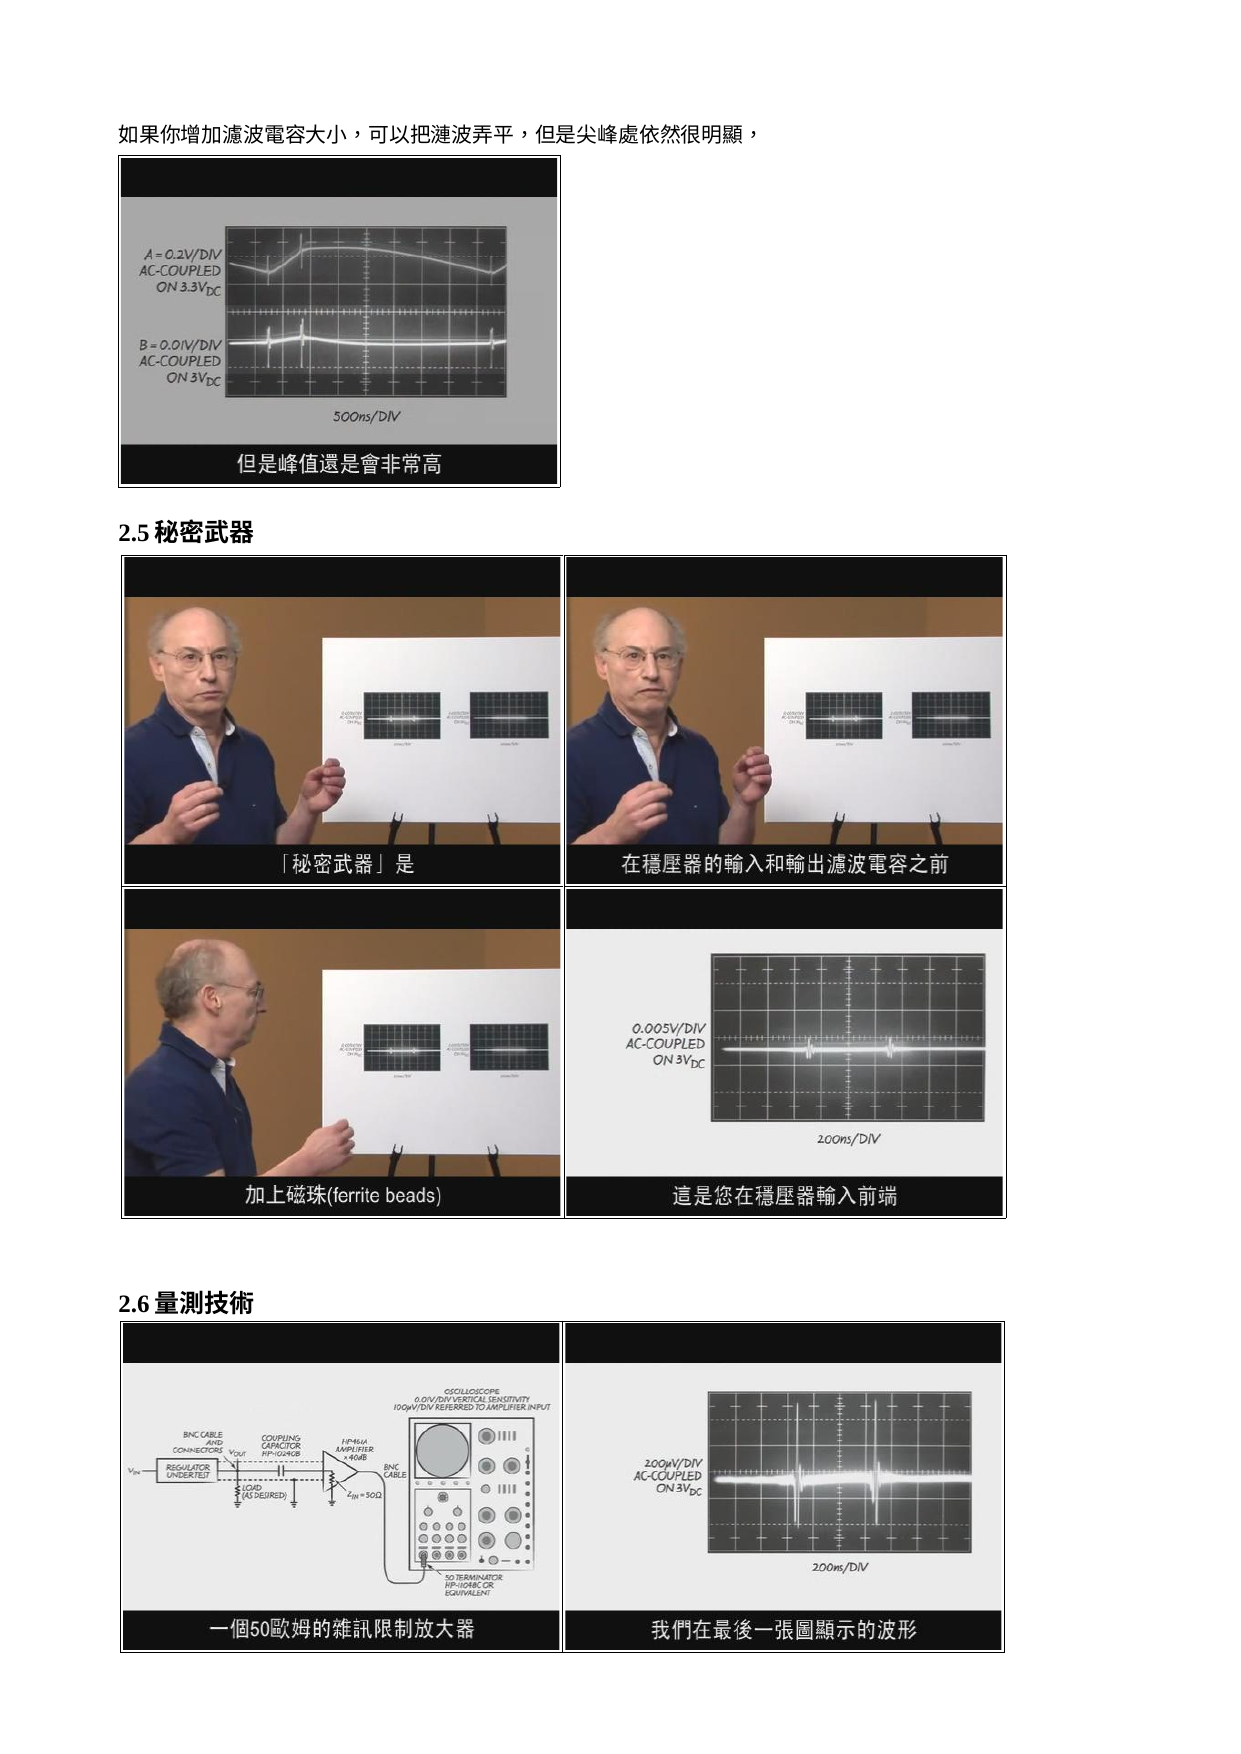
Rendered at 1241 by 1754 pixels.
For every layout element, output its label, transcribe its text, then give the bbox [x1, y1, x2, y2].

picture [565, 1323, 1002, 1650]
picture [124, 889, 561, 1216]
picture [123, 1323, 560, 1650]
picture [566, 889, 1003, 1216]
picture [120, 158, 558, 484]
subtitle 2.6量測技術 [118, 1286, 1122, 1320]
picture [566, 557, 1003, 884]
text 如果你增加濾波電容大小，可以把漣波弄平，但是尖峰處依然很明顯， [118, 118, 1122, 148]
subtitle 2.5秘密武器 [118, 515, 1122, 549]
picture [124, 557, 561, 884]
